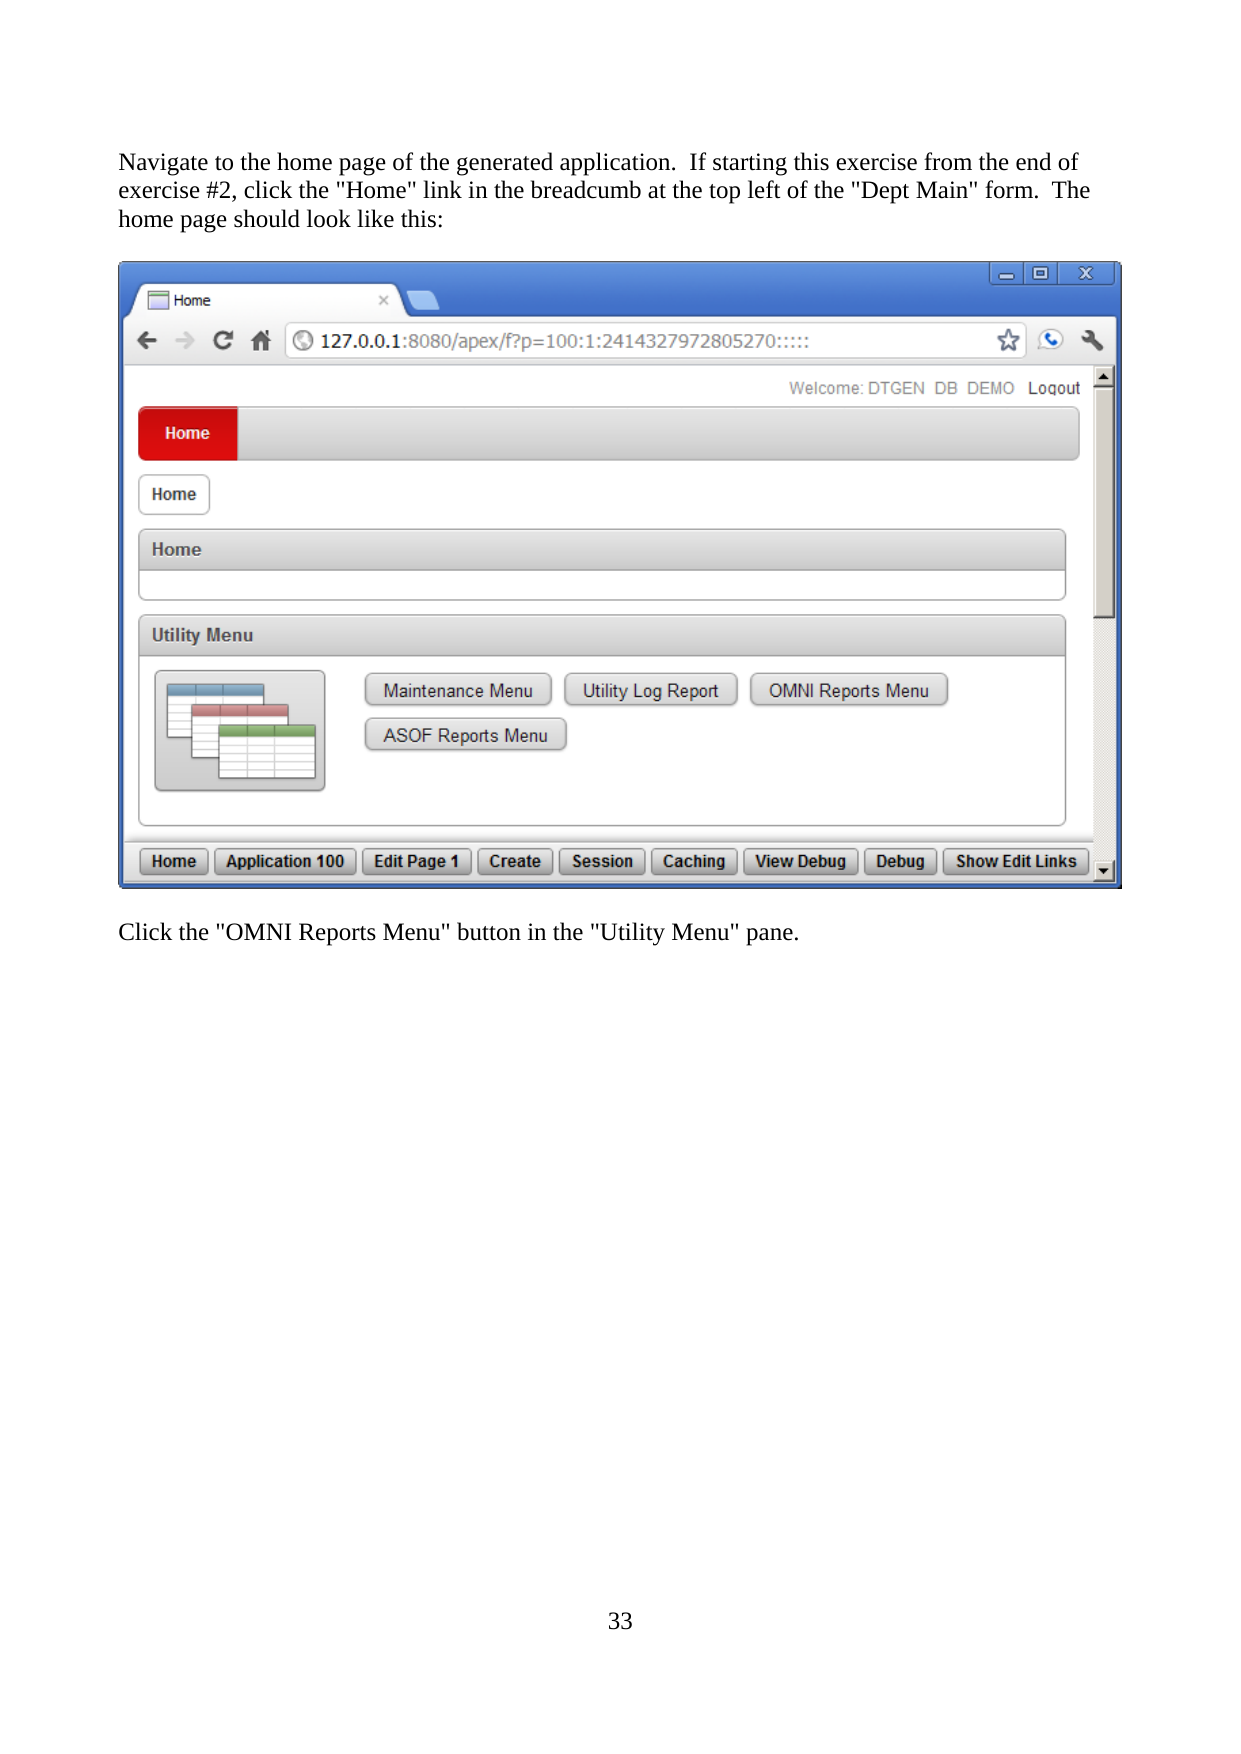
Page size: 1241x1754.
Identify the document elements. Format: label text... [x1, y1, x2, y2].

text Navigate to the home page of the generated application. If starting this exercise from the end of exercise #2, click the "Home" link in the breadcumb at the top left of the "Dept Main" form. The home page should look like this: [118, 147, 1122, 233]
picture [118, 261, 1122, 889]
text Click the "OMNI Reports Menu" button in the "Utility Menu" pane. [118, 917, 1122, 946]
